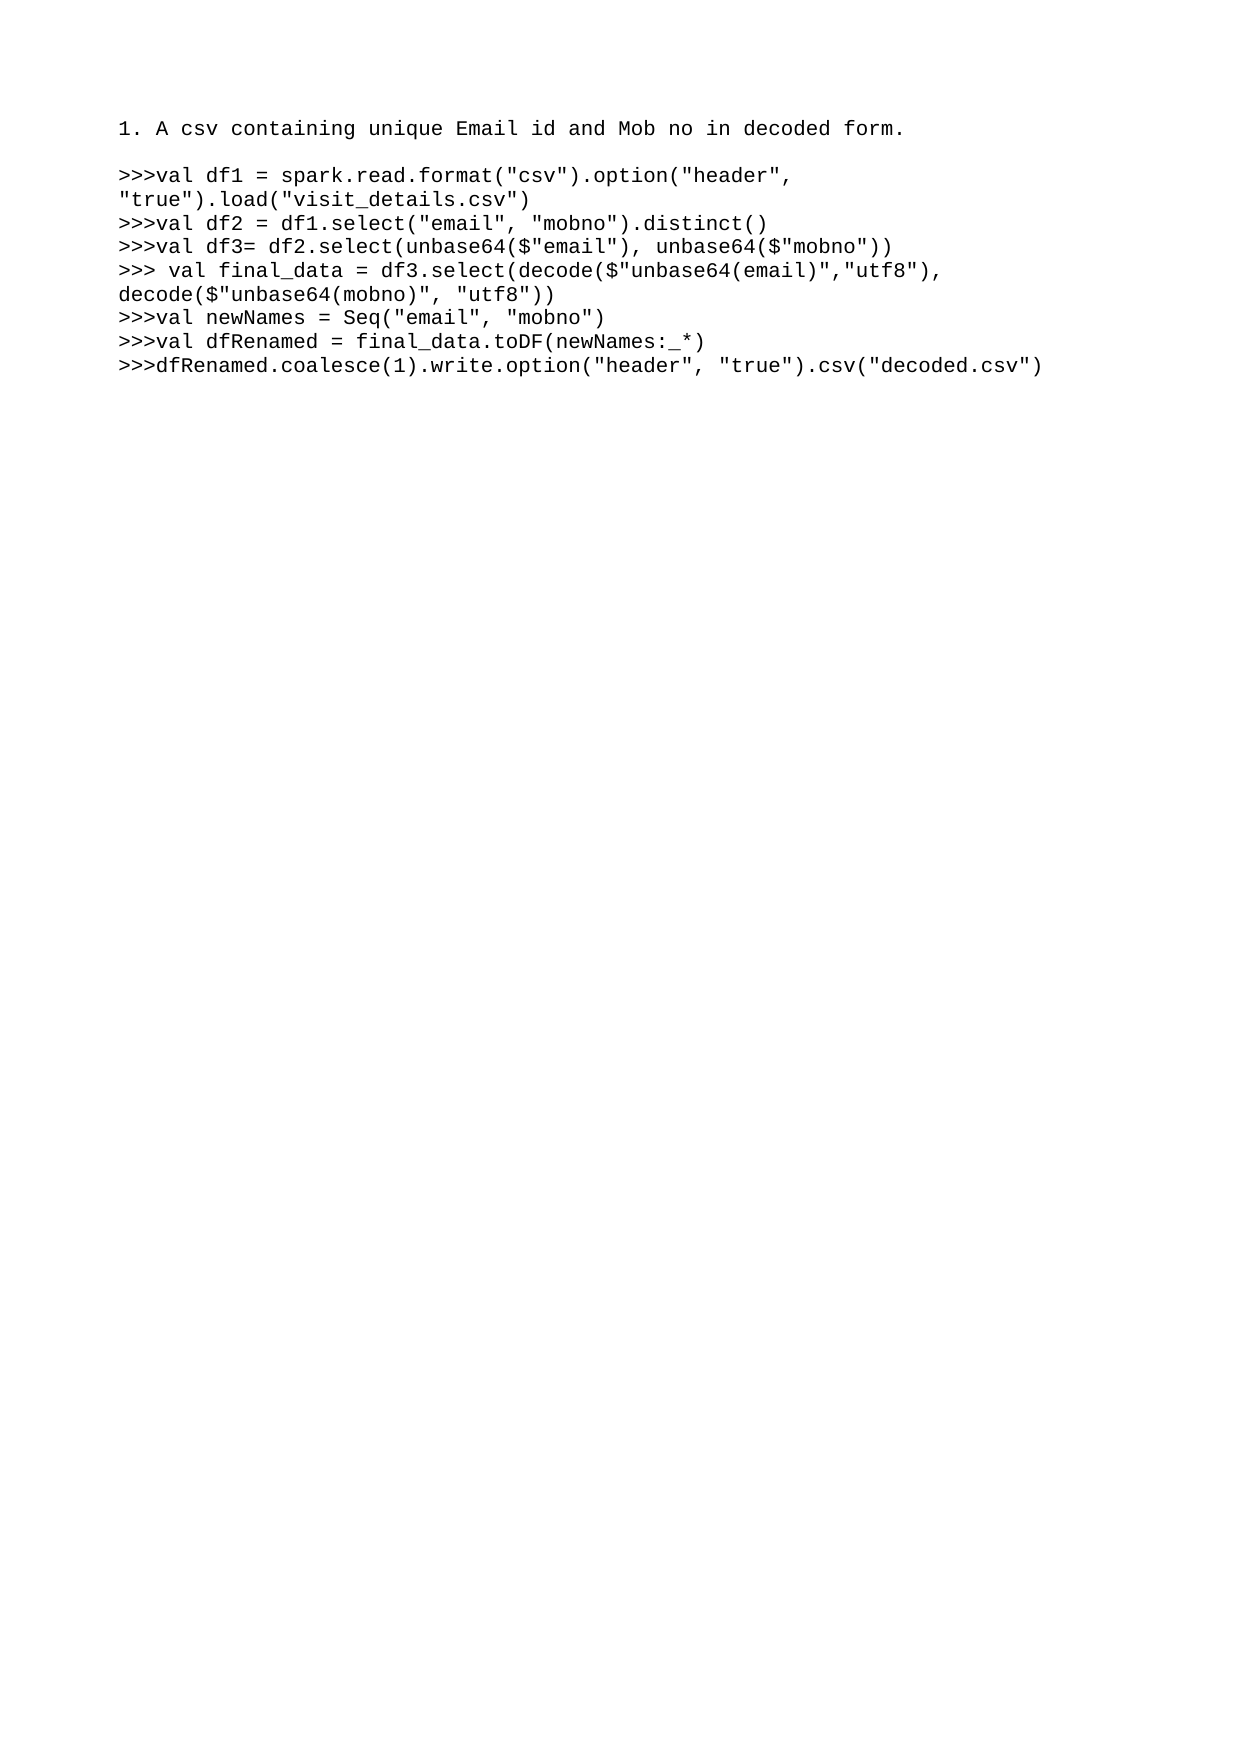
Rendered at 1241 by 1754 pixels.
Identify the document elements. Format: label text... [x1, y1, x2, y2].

text >>>val dfRenamed = final_data.toDF(newNames:_*) [118, 331, 1122, 354]
text >>>val df2 = df1.select("email", "mobno").distinct() [118, 213, 1122, 236]
text >>> val final_data = df3.select(decode($"unbase64(email)","utf8"), decode($"unbase64(mobno)", "utf8")) [118, 260, 1122, 307]
text 1. A csv containing unique Email id and Mob no in decoded form. [118, 118, 1122, 142]
text >>>dfRenamed.coalesce(1).write.option("header", "true").csv("decoded.csv") [118, 354, 1122, 378]
text >>>val newNames = Seq("email", "mobno") [118, 307, 1122, 331]
text >>>val df3= df2.select(unbase64($"email"), unbase64($"mobno")) [118, 236, 1122, 260]
text >>>val df1 = spark.read.format("csv").option("header", "true").load("visit_details.csv") [118, 165, 1122, 213]
